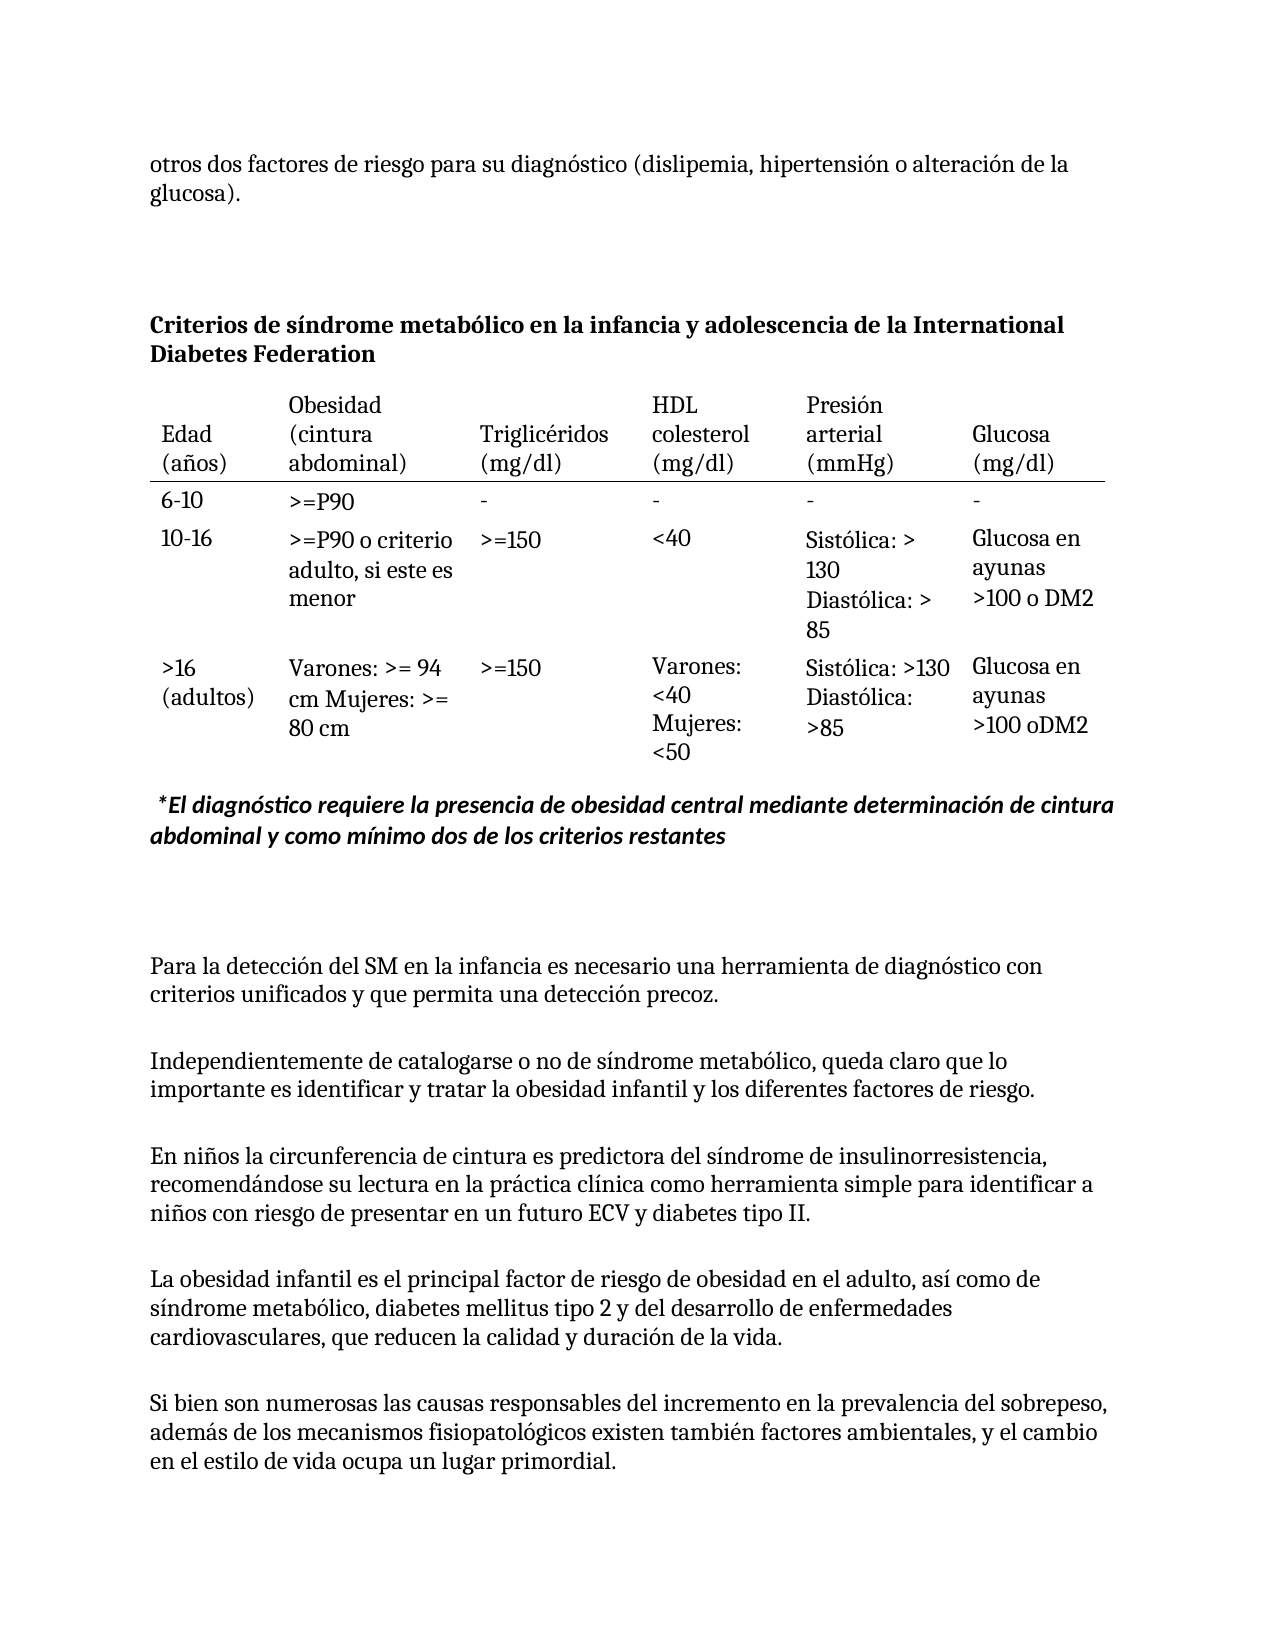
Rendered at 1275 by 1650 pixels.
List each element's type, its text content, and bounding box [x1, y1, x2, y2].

table_header Edad (años) [150, 388, 277, 481]
table_cell Glucosa en ayunas >100 oDM2 [961, 648, 1105, 771]
text *El diagnóstico requiere la presencia de obesidad central mediante determinación de cintura abdominal y como mínimo dos de los criterios restantes [150, 789, 1125, 850]
text Independientemente de catalogarse o no de síndrome metabólico, queda claro que lo importante es identificar y tratar la obesidad infantil y los diferentes factores de riesgo. [150, 1047, 1125, 1104]
table_header Obesidad (cintura abdominal) [277, 388, 468, 481]
table_cell Sistólica: >130 Diastólica: >85 [795, 648, 961, 771]
text Criterios de síndrome metabólico en la infancia y adolescencia de la International Diabetes Federation [150, 311, 1125, 369]
table_cell - [468, 482, 641, 521]
text Si bien son numerosas las causas responsables del incremento en la prevalencia del sobrepeso, además de los mecanismos fisiopatológicos existen también factores ambientales, y el cambio en el estilo de vida ocupa un lugar primordial. [150, 1389, 1125, 1475]
table_header Triglicéridos (mg/dl) [468, 388, 641, 481]
table_cell Glucosa en ayunas >100 o DM2 [961, 521, 1105, 648]
table_cell - [641, 482, 795, 521]
table_cell - [795, 482, 961, 521]
table_cell >=150 [468, 521, 641, 648]
table_header HDL colesterol (mg/dl) [641, 388, 795, 481]
text Para la detección del SM en la infancia es necesario una herramienta de diagnóstico con criterios unificados y que permita una detección precoz. [150, 952, 1125, 1009]
table_cell >16 (adultos) [150, 648, 277, 771]
table_cell Varones: <40 Mujeres: <50 [641, 648, 795, 771]
text otros dos factores de riesgo para su diagnóstico (dislipemia, hipertensión o alteración de la glucosa). [150, 150, 1125, 207]
text La obesidad infantil es el principal factor de riesgo de obesidad en el adulto, así como de síndrome metabólico, diabetes mellitus tipo 2 y del desarrollo de enfermedades cardiovasculares, que reducen la calidad y duración de la vida. [150, 1265, 1125, 1352]
table_cell 6-10 [150, 482, 277, 521]
table_cell >=P90 [277, 482, 468, 521]
table_cell 10-16 [150, 521, 277, 648]
table_cell Sistólica: > 130 Diastólica: > 85 [795, 521, 961, 648]
table_cell >=P90 o criterio adulto, si este es menor [277, 521, 468, 648]
table_cell - [961, 482, 1105, 521]
table_header Presión arterial (mmHg) [795, 388, 961, 481]
table_cell <40 [641, 521, 795, 648]
table_cell Varones: >= 94 cm Mujeres: >= 80 cm [277, 648, 468, 771]
text En niños la circunferencia de cintura es predictora del síndrome de insulinorresistencia, recomendándose su lectura en la práctica clínica como herramienta simple para identificar a niños con riesgo de presentar en un futuro ECV y diabetes tipo II. [150, 1142, 1125, 1228]
table_cell >=150 [468, 648, 641, 771]
table_header Glucosa (mg/dl) [961, 388, 1105, 481]
